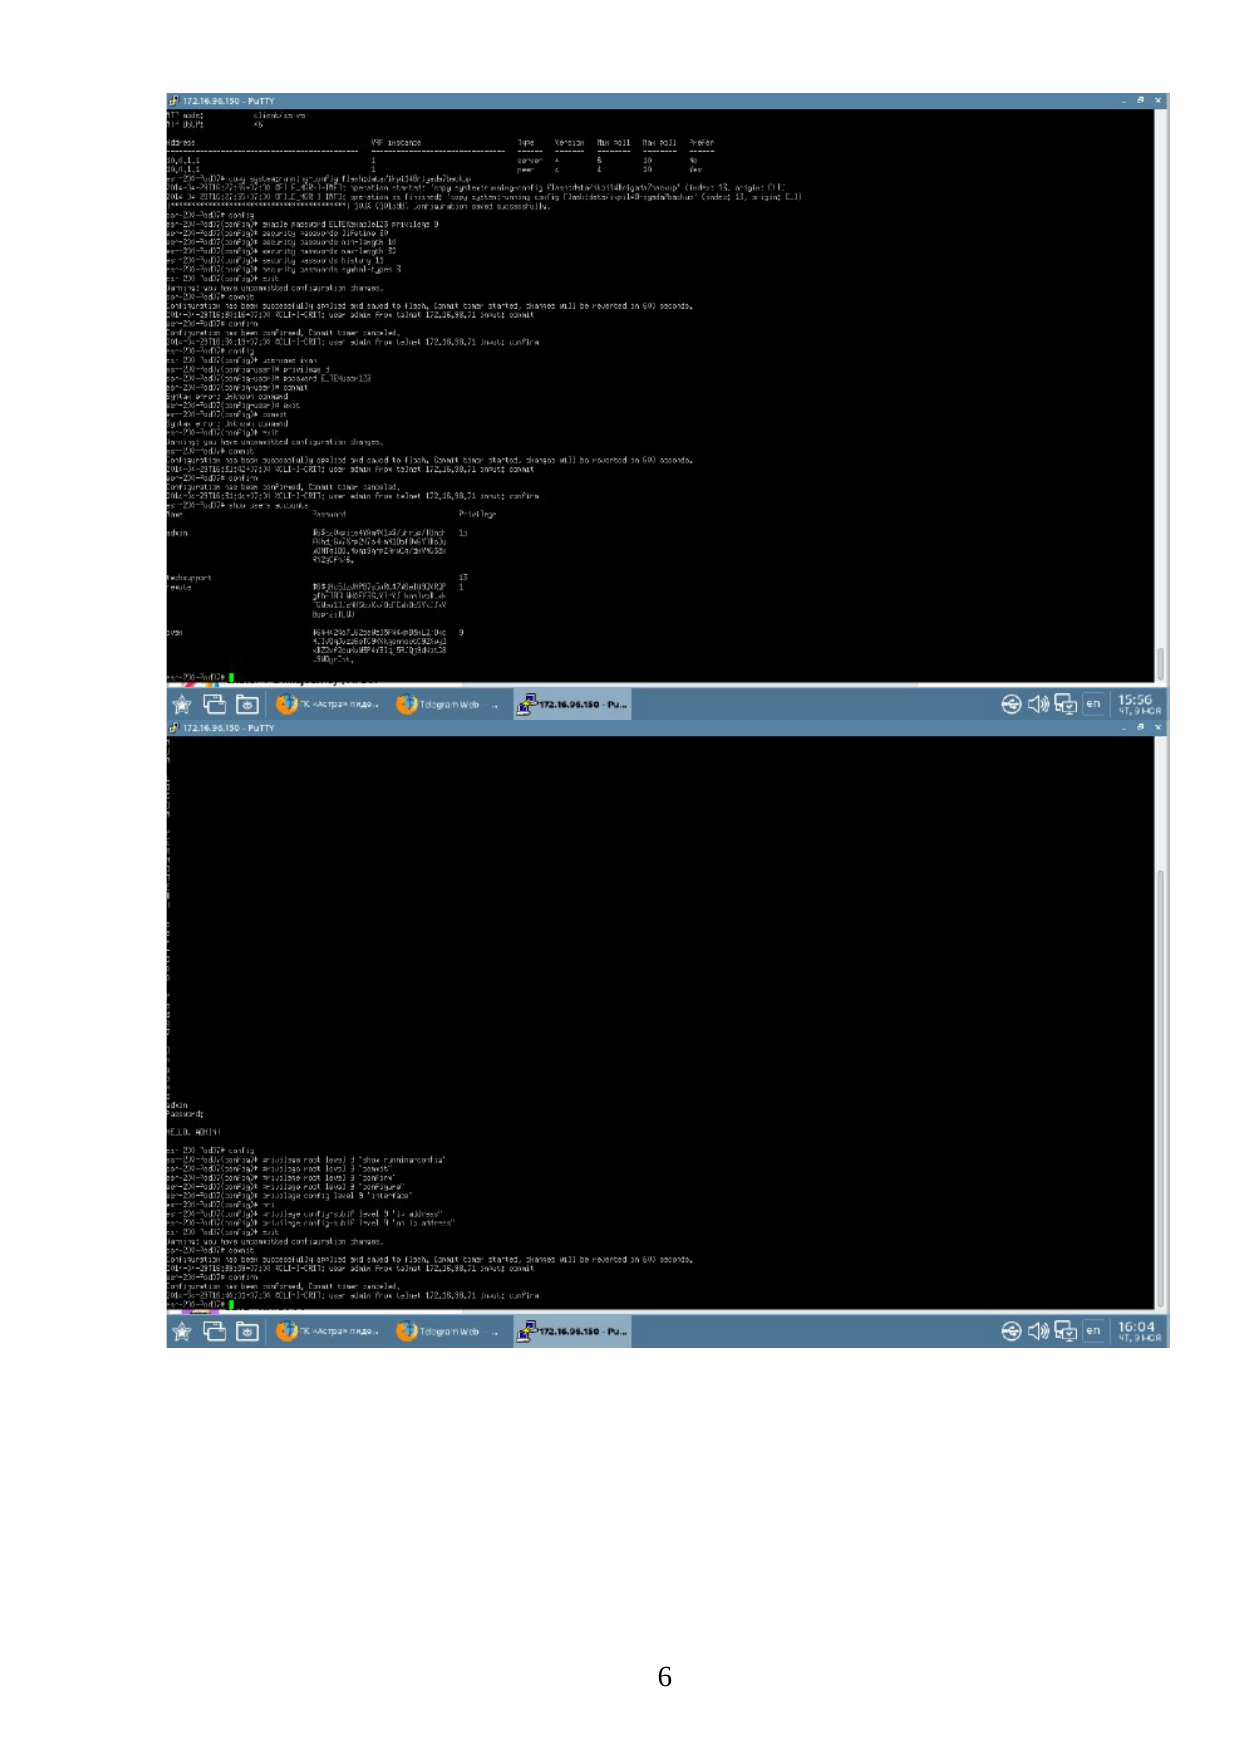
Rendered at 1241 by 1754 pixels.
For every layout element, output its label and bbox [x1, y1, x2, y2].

picture [166, 93, 1170, 1348]
